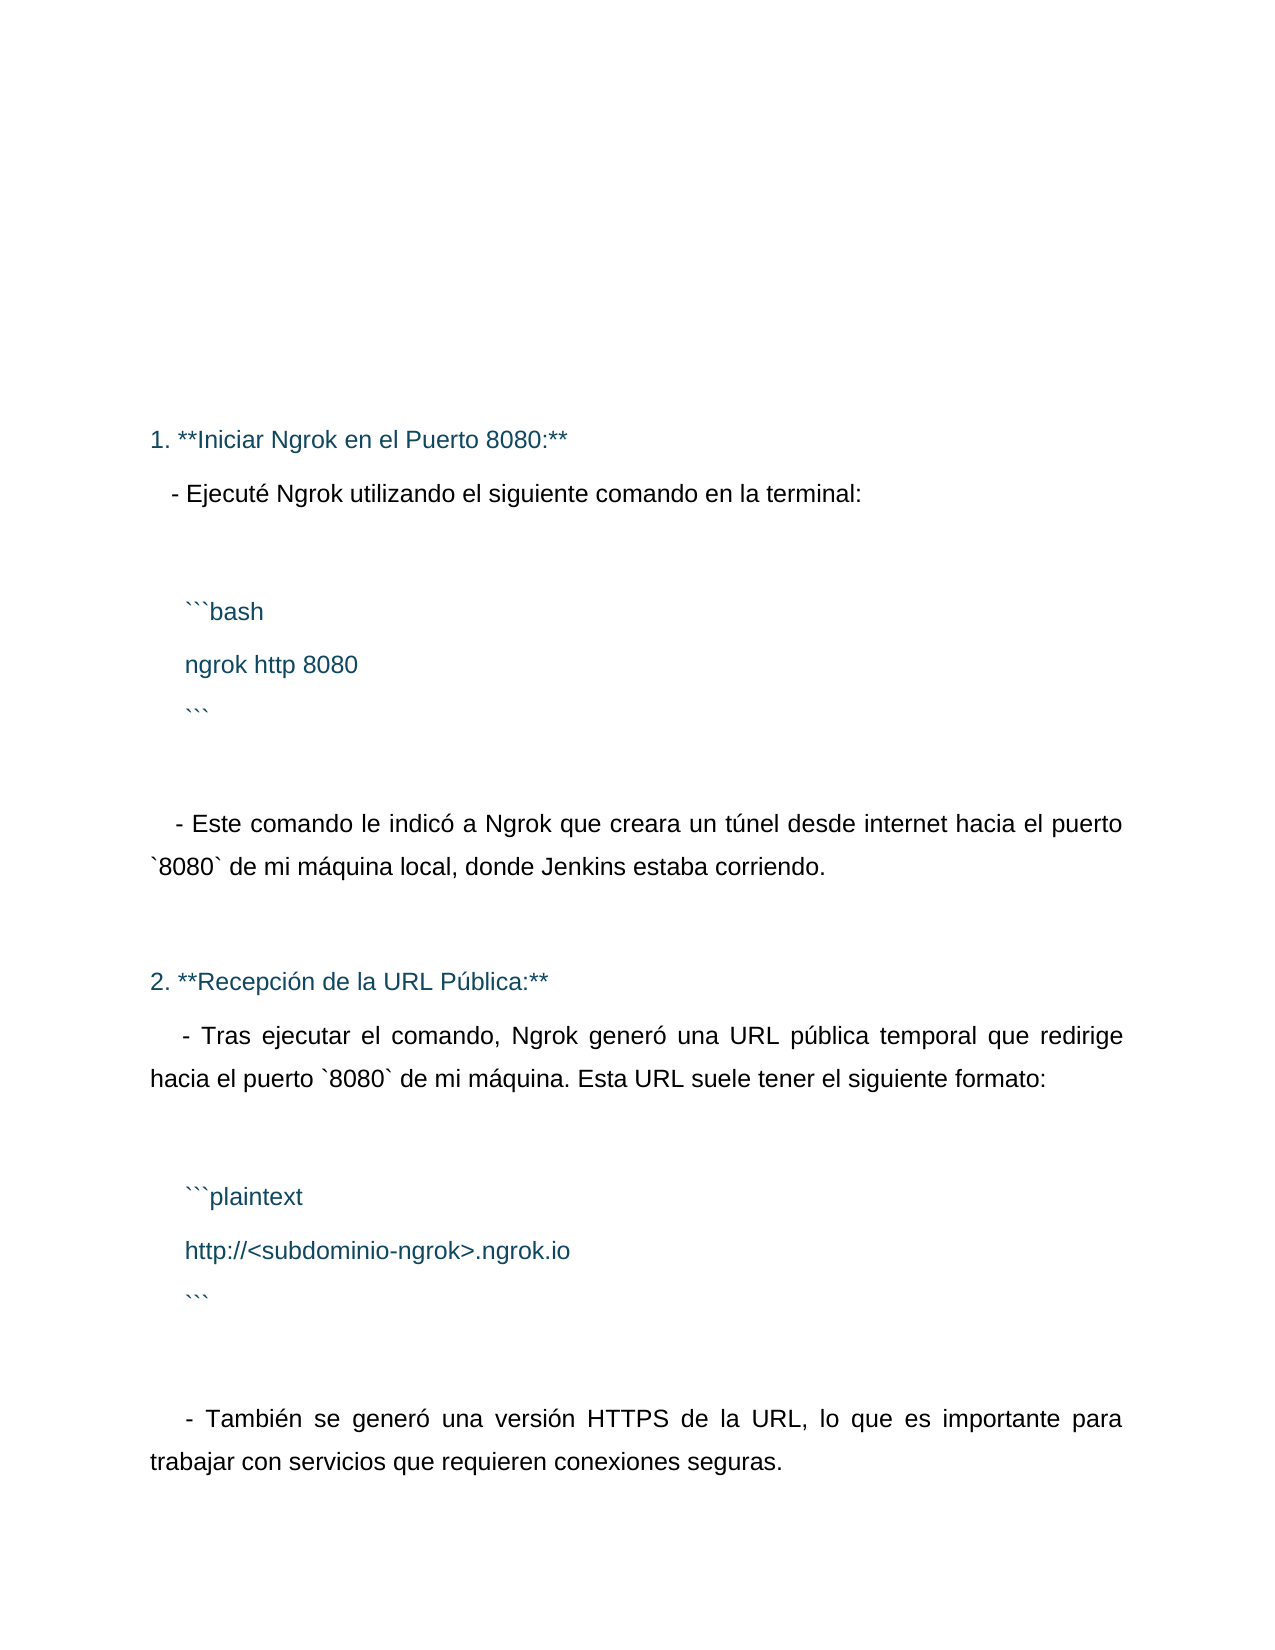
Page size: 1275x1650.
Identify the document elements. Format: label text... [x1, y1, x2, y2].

text ```bash [150, 597, 1125, 625]
text 1. **Iniciar Ngrok en el Puerto 8080:** [150, 425, 1125, 454]
text - Tras ejecutar el comando, Ngrok generó una URL pública temporal que redirige hacia el puerto `8080` de mi máquina. Esta URL suele tener el siguiente formato: [150, 1021, 1125, 1093]
text ```plaintext [150, 1182, 1125, 1211]
text - También se generó una versión HTTPS de la URL, lo que es importante para trabajar con servicios que requieren conexiones seguras. [150, 1404, 1125, 1476]
text ngrok http 8080 [150, 650, 1125, 679]
text - Ejecuté Ngrok utilizando el siguiente comando en la terminal: [150, 479, 1125, 507]
text http://<subdominio-ngrok>.ngrok.io [150, 1236, 1125, 1265]
text ``` [150, 704, 1125, 733]
text ``` [150, 1290, 1125, 1318]
text 2. **Recepción de la URL Pública:** [150, 967, 1125, 996]
text - Este comando le indicó a Ngrok que creara un túnel desde internet hacia el puerto `8080` de mi máquina local, donde Jenkins estaba corriendo. [150, 809, 1125, 881]
